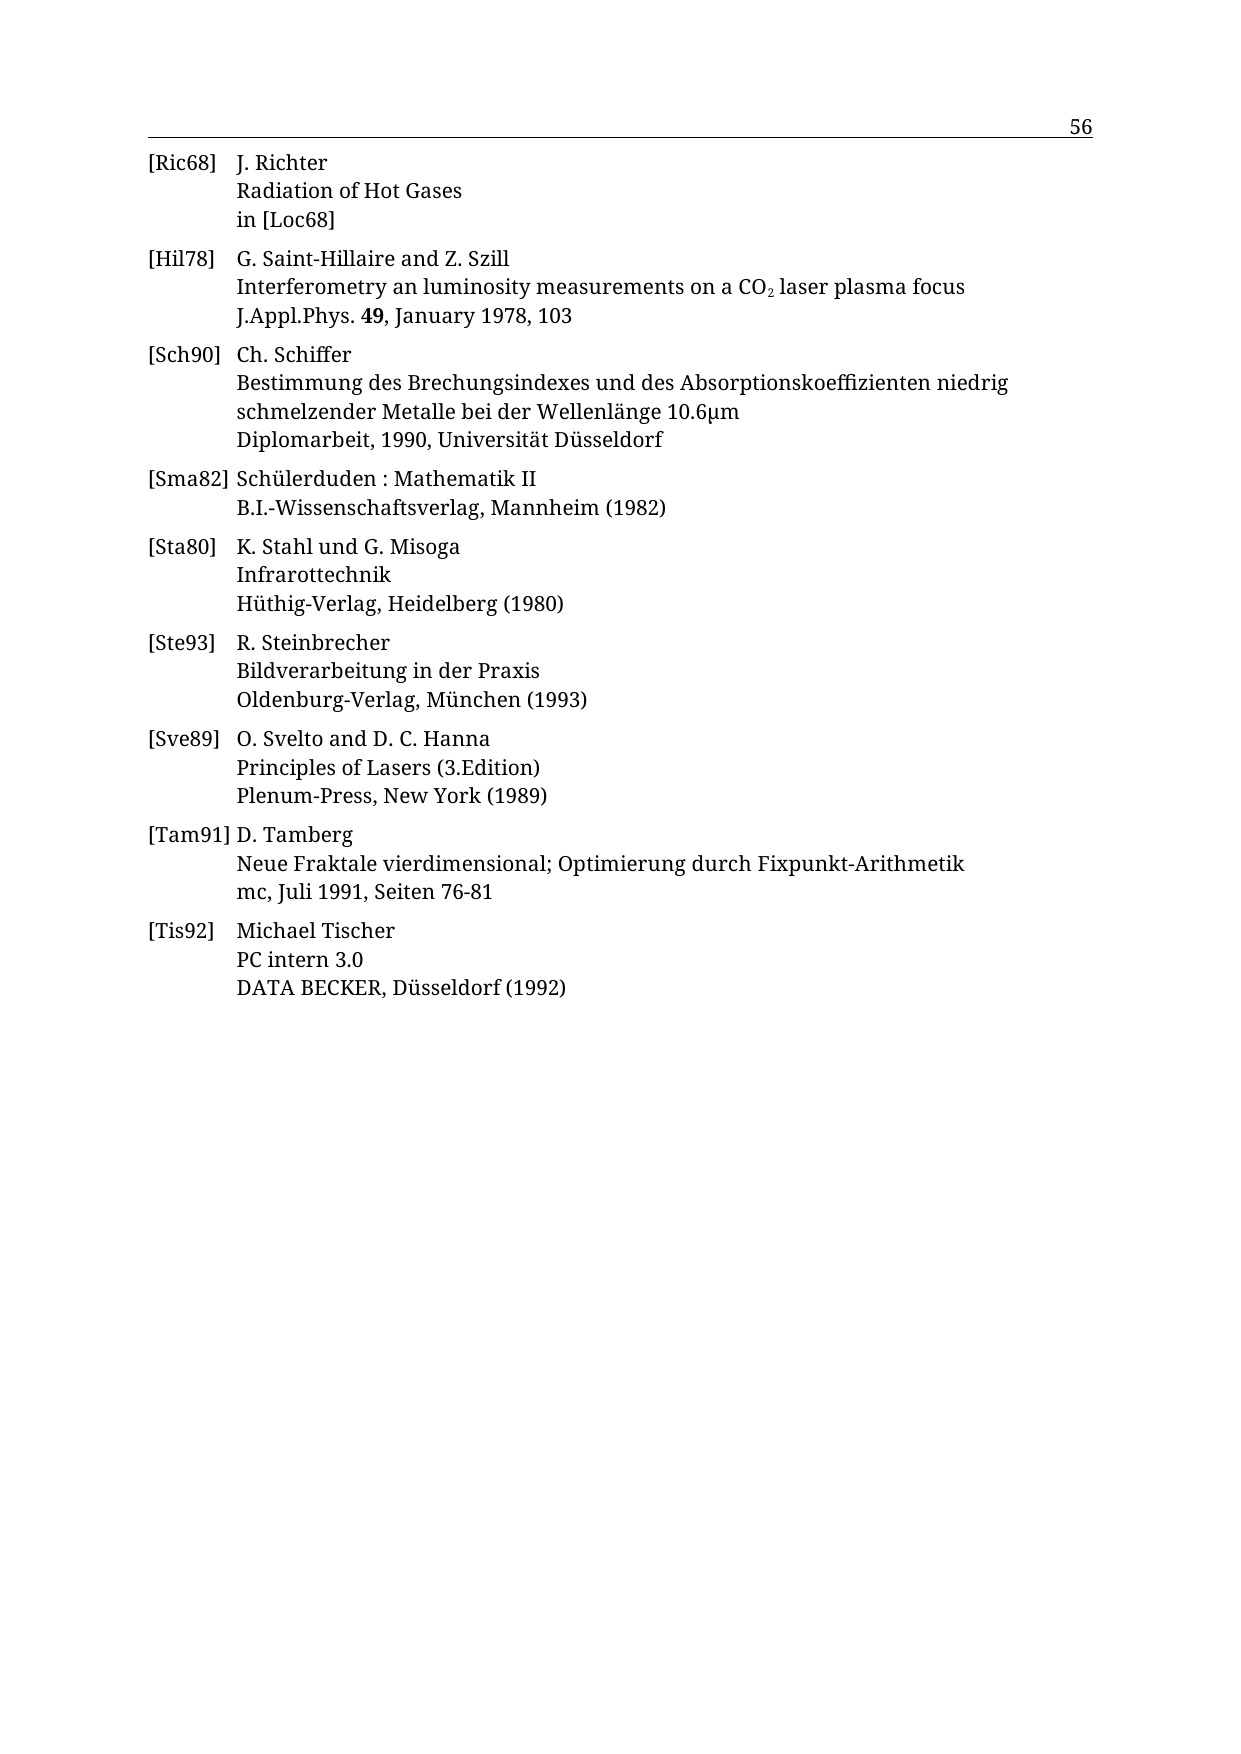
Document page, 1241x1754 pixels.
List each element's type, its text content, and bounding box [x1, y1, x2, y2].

text [Hil78] G. Saint-Hillaire and Z. Szill Interferometry an luminosity measurements on a CO2 laser plasma focus J.Appl.Phys. 49, January 1978, 103 [148, 244, 1092, 329]
text [Sch90] Ch. Schiffer Bestimmung des Brechungsindexes und des Absorptionskoeffizienten niedrig schmelzender Metalle bei der Wellenlänge 10.6µm Diplomarbeit, 1990, Universität Düsseldorf [148, 340, 1092, 454]
text [Ric68] J. Richter Radiation of Hot Gases in [Loc68] [148, 148, 1092, 233]
text [Sve89] O. Svelto and D. C. Hanna Principles of Lasers (3.Edition) Plenum-Press, New York (1989) [148, 724, 1092, 809]
text [Tis92] Michael Tischer PC intern 3.0 DATA BECKER, Düsseldorf (1992) [148, 916, 1092, 1002]
text [Tam91] D. Tamberg Neue Fraktale vierdimensional; Optimierung durch Fixpunkt-Arithmetik mc, Juli 1991, Seiten 76-81 [148, 820, 1092, 906]
text [Sma82] Schülerduden : Mathematik II B.I.-Wissenschaftsverlag, Mannheim (1982) [148, 464, 1092, 521]
text [Sta80] K. Stahl und G. Misoga Infrarottechnik Hüthig-Verlag, Heidelberg (1980) [148, 532, 1092, 617]
text [Ste93] R. Steinbrecher Bildverarbeitung in der Praxis Oldenburg-Verlag, München (1993) [148, 628, 1092, 713]
